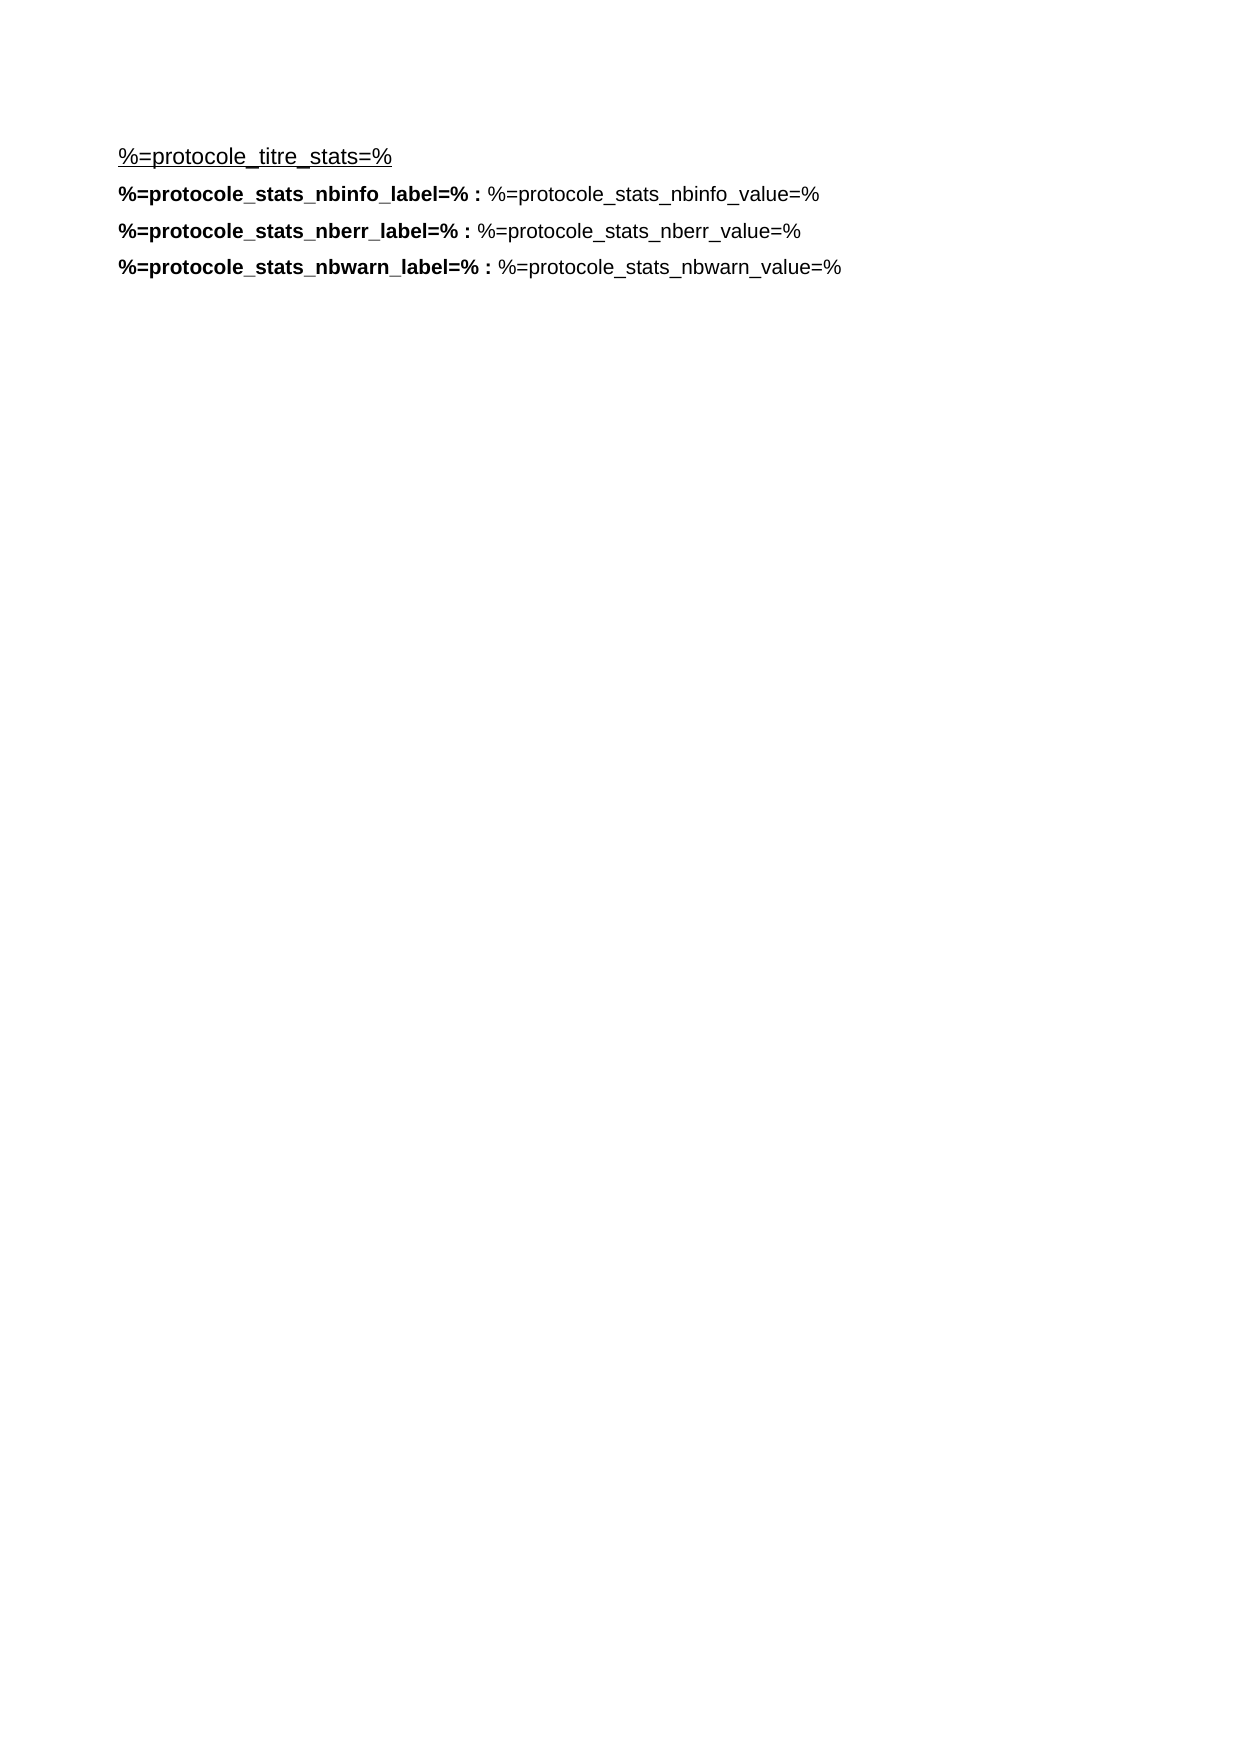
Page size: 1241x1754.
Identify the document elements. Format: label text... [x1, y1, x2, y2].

text %=protocole_stats_nbwarn_label=% : %=protocole_stats_nbwarn_value=% [118, 255, 1122, 279]
text %=protocole_stats_nberr_label=% : %=protocole_stats_nberr_value=% [118, 218, 1122, 242]
text %=protocole_stats_nbinfo_label=% : %=protocole_stats_nbinfo_value=% [118, 182, 1122, 206]
subtitle %=protocole_titre_stats=% [118, 143, 1122, 169]
